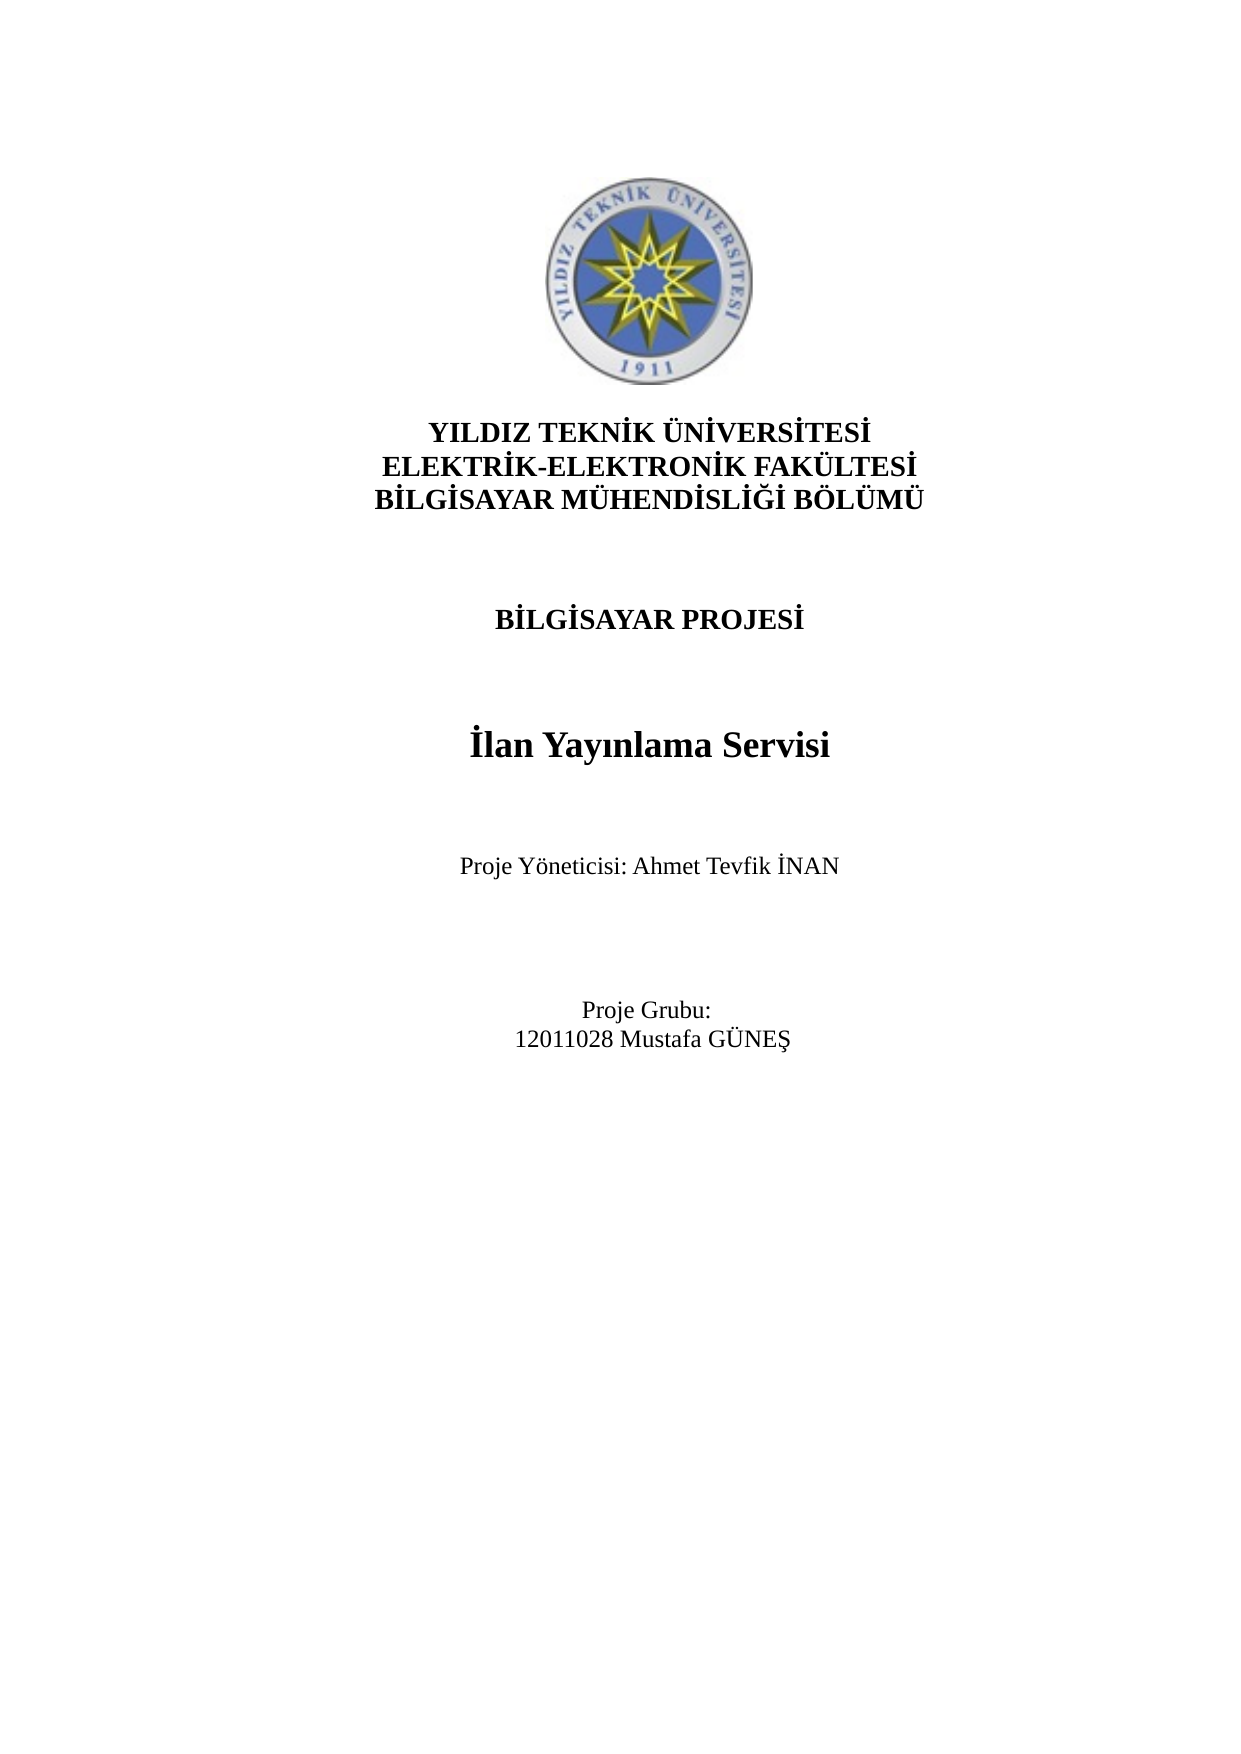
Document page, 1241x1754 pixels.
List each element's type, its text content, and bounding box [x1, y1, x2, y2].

text 12011028 Mustafa GÜNEŞ [207, 1024, 1092, 1053]
text İlan Yayınlama Servisi [207, 722, 1092, 765]
picture [545, 177, 753, 385]
text BİLGİSAYAR MÜHENDİSLİĞİ BÖLÜMÜ [207, 482, 1092, 516]
text ELEKTRİK-ELEKTRONİK FAKÜLTESİ [207, 449, 1092, 482]
text Proje Grubu: [207, 995, 1092, 1024]
text BİLGİSAYAR PROJESİ [207, 602, 1092, 636]
text YILDIZ TEKNİK ÜNİVERSİTESİ [207, 415, 1092, 449]
text Proje Yöneticisi: Ahmet Tevfik İNAN [207, 851, 1092, 880]
